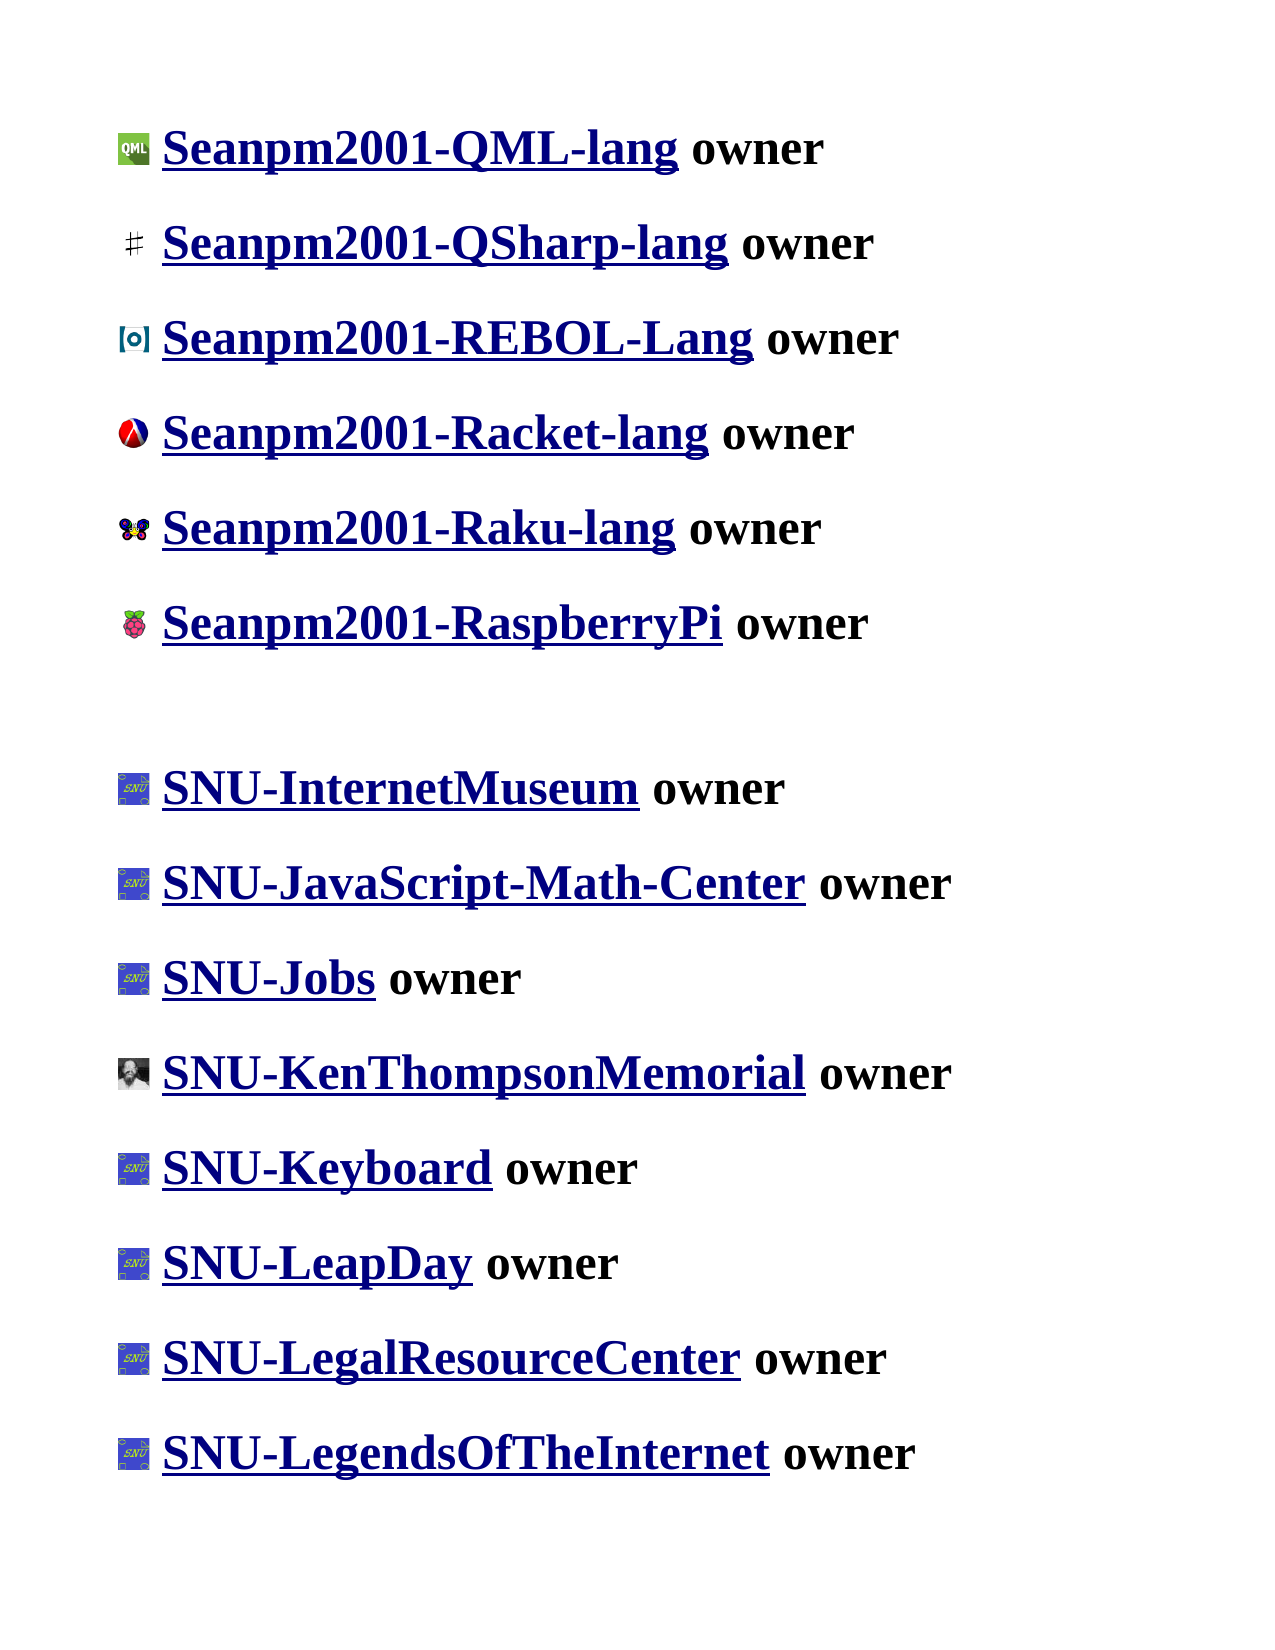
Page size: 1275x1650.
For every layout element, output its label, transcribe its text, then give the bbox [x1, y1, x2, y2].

subtitle Seanpm2001-Racket-lang owner [118, 403, 1157, 461]
subtitle Seanpm2001-REBOL-Lang owner [118, 308, 1157, 366]
subtitle SNU-JavaScript-Math-Center owner [118, 853, 1157, 911]
subtitle SNU-Jobs owner [118, 948, 1157, 1006]
picture [118, 1058, 150, 1090]
picture [118, 513, 150, 545]
picture [118, 608, 150, 640]
subtitle SNU-LegendsOfTheInternet owner [118, 1423, 1157, 1481]
subtitle SNU-Keyboard owner [118, 1138, 1157, 1196]
subtitle Seanpm2001-QML-lang owner [118, 118, 1157, 176]
subtitle SNU-LegalResourceCenter owner [118, 1328, 1157, 1386]
subtitle SNU-LeapDay owner [118, 1233, 1157, 1291]
picture [118, 963, 150, 995]
picture [118, 418, 150, 450]
subtitle Seanpm2001-RaspberryPi owner [118, 593, 1157, 651]
picture [118, 323, 150, 355]
picture [118, 773, 150, 805]
subtitle Seanpm2001-QSharp-lang owner [118, 213, 1157, 271]
subtitle Seanpm2001-Raku-lang owner [118, 498, 1157, 556]
subtitle SNU-KenThompsonMemorial owner [118, 1043, 1157, 1101]
picture [118, 228, 150, 260]
subtitle SNU-InternetMuseum owner [118, 758, 1157, 816]
picture [118, 133, 150, 165]
picture [118, 1438, 150, 1470]
picture [118, 868, 150, 900]
picture [118, 1153, 150, 1185]
picture [118, 1248, 150, 1280]
picture [118, 1343, 150, 1375]
